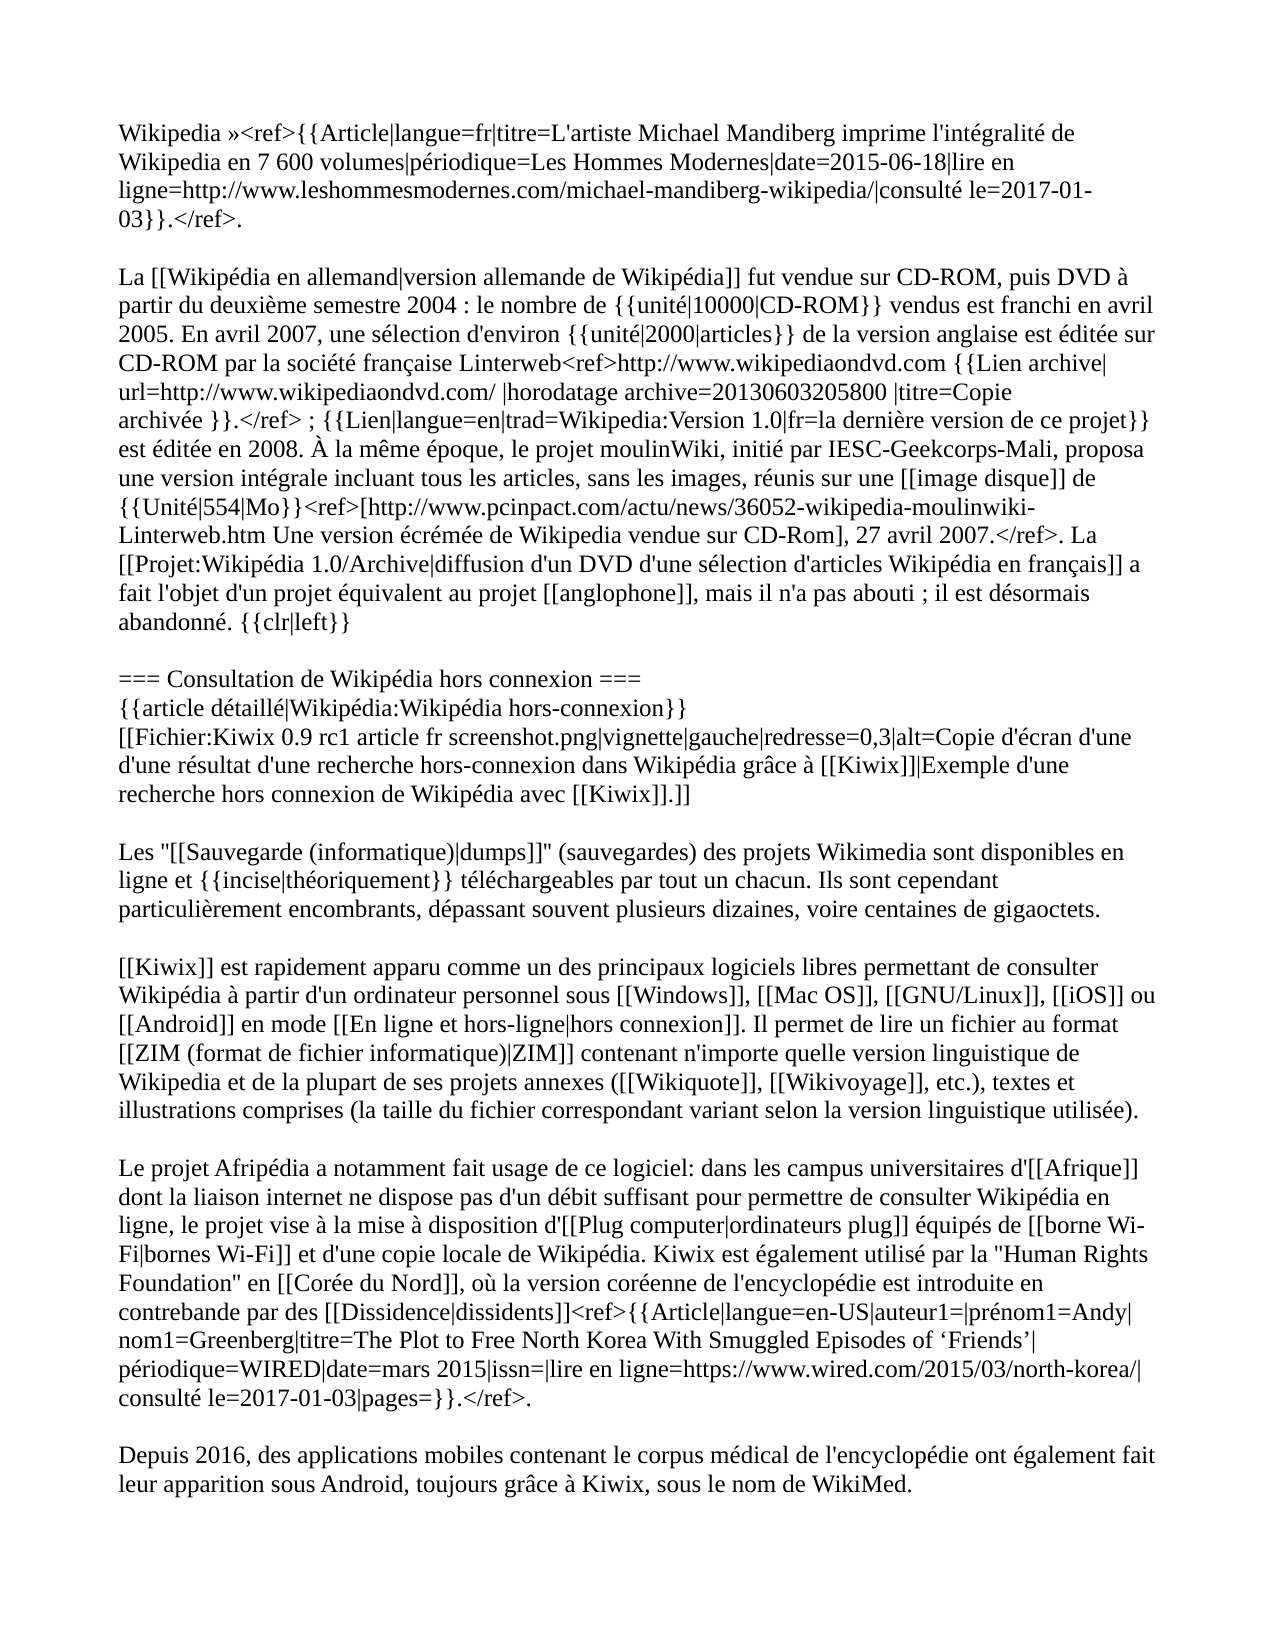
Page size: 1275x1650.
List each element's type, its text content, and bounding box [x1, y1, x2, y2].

text {{article détaillé|Wikipédia:Wikipédia hors-connexion}} [118, 693, 1157, 722]
text La [[Wikipédia en allemand|version allemande de Wikipédia]] fut vendue sur CD-ROM, puis DVD à partir du deuxième semestre 2004 : le nombre de {{unité|10000|CD-ROM}} vendus est franchi en avril 2005. En avril 2007, une sélection d'environ {{unité|2000|articles}} de la version anglaise est éditée sur CD-ROM par la société française Linterweb<ref>http://www.wikipediaondvd.com {{Lien archive|url=http://www.wikipediaondvd.com/ |horodatage archive=20130603205800 |titre=Copie archivée }}.</ref> ; {{Lien|langue=en|trad=Wikipedia:Version 1.0|fr=la dernière version de ce projet}} est éditée en 2008. À la même époque, le projet moulinWiki, initié par IESC-Geekcorps-Mali, proposa une version intégrale incluant tous les articles, sans les images, réunis sur une [[image disque]] de {{Unité|554|Mo}}<ref>[http://www.pcinpact.com/actu/news/36052-wikipedia-moulinwiki-Linterweb.htm Une version écrémée de Wikipedia vendue sur CD-Rom], 27 avril 2007.</ref>. La [[Projet:Wikipédia 1.0/Archive|diffusion d'un DVD d'une sélection d'articles Wikipédia en français]] a fait l'objet d'un projet équivalent au projet [[anglophone]], mais il n'a pas abouti ; il est désormais abandonné. {{clr|left}} [118, 262, 1157, 636]
text === Consultation de Wikipédia hors connexion === [118, 664, 1157, 693]
text Les ''[[Sauvegarde (informatique)|dumps]]'' (sauvegardes) des projets Wikimedia sont disponibles en ligne et {{incise|théoriquement}} téléchargeables par tout un chacun. Ils sont cependant particulièrement encombrants, dépassant souvent plusieurs dizaines, voire centaines de gigaoctets. [118, 837, 1157, 923]
text Depuis 2016, des applications mobiles contenant le corpus médical de l'encyclopédie ont également fait leur apparition sous Android, toujours grâce à Kiwix, sous le nom de WikiMed. [118, 1441, 1157, 1498]
text [[Kiwix]] est rapidement apparu comme un des principaux logiciels libres permettant de consulter Wikipédia à partir d'un ordinateur personnel sous [[Windows]], [[Mac OS]], [[GNU/Linux]], [[iOS]] ou [[Android]] en mode [[En ligne et hors-ligne|hors connexion]]. Il permet de lire un fichier au format [[ZIM (format de fichier informatique)|ZIM]] contenant n'importe quelle version linguistique de Wikipedia et de la plupart de ses projets annexes ([[Wikiquote]], [[Wikivoyage]], etc.), textes et illustrations comprises (la taille du fichier correspondant variant selon la version linguistique utilisée). [118, 952, 1157, 1124]
text Le projet Afripédia a notamment fait usage de ce logiciel: dans les campus universitaires d'[[Afrique]] dont la liaison internet ne dispose pas d'un débit suffisant pour permettre de consulter Wikipédia en ligne, le projet vise à la mise à disposition d'[[Plug computer|ordinateurs plug]] équipés de [[borne Wi-Fi|bornes Wi-Fi]] et d'une copie locale de Wikipédia. Kiwix est également utilisé par la ''Human Rights Foundation'' en [[Corée du Nord]], où la version coréenne de l'encyclopédie est introduite en contrebande par des [[Dissidence|dissidents]]<ref>{{Article|langue=en-US|auteur1=|prénom1=Andy|nom1=Greenberg|titre=The Plot to Free North Korea With Smuggled Episodes of ‘Friends’|périodique=WIRED|date=mars 2015|issn=|lire en ligne=https://www.wired.com/2015/03/north-korea/|consulté le=2017-01-03|pages=}}.</ref>. [118, 1153, 1157, 1412]
text Wikipedia »<ref>{{Article|langue=fr|titre=L'artiste Michael Mandiberg imprime l'intégralité de Wikipedia en 7 600 volumes|périodique=Les Hommes Modernes|date=2015-06-18|lire en ligne=http://www.leshommesmodernes.com/michael-mandiberg-wikipedia/|consulté le=2017-01-03}}.</ref>. [118, 118, 1157, 233]
text [[Fichier:Kiwix 0.9 rc1 article fr screenshot.png|vignette|gauche|redresse=0,3|alt=Copie d'écran d'une d'une résultat d'une recherche hors-connexion dans Wikipédia grâce à [[Kiwix]]|Exemple d'une recherche hors connexion de Wikipédia avec [[Kiwix]].]] [118, 722, 1157, 808]
